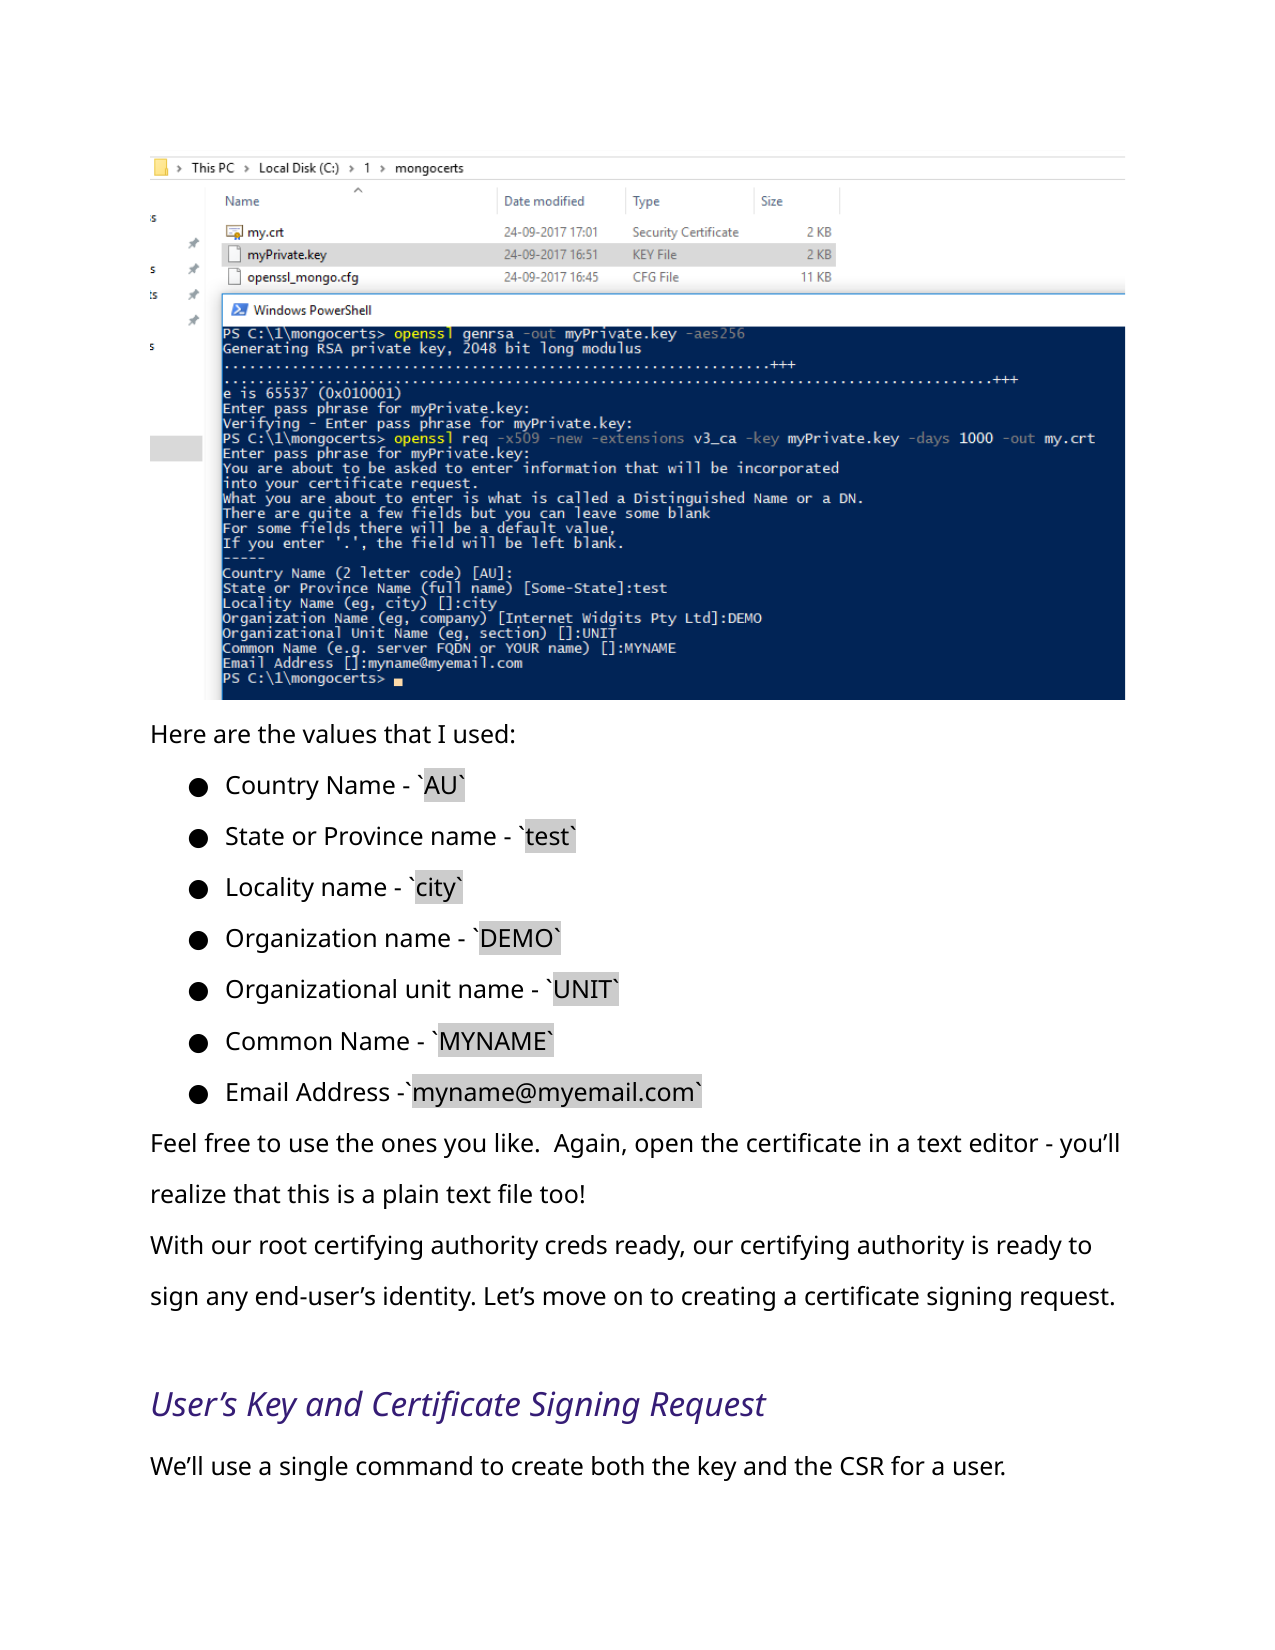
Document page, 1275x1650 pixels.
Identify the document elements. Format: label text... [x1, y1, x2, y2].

text Here are the values that I used: [150, 717, 1125, 751]
list Country Name - `AU` [187, 768, 1125, 802]
list Organizational unit name - `UNIT` [187, 972, 1125, 1006]
list Email Address -`myname@myemail.com` [187, 1074, 1125, 1108]
list Common Name - `MYNAME` [187, 1023, 1125, 1057]
list Organization name - `DEMO` [187, 921, 1125, 955]
subtitle User’s Key and Certificate Signing Request [150, 1381, 1125, 1426]
list Locality name - `city` [187, 870, 1125, 904]
list State or Province name - `test` [187, 819, 1125, 853]
text With our root certifying authority creds ready, our certifying authority is ready to sign any end-user’s identity. Let’s move on to creating a certificate signing request. [150, 1227, 1125, 1312]
picture [150, 150, 1125, 700]
text Feel free to use the ones you like. Again, open the certificate in a text editor - you’ll realize that this is a plain text file too! [150, 1125, 1125, 1210]
text We’ll use a single command to create both the key and the CSR for a user. [150, 1449, 1125, 1483]
